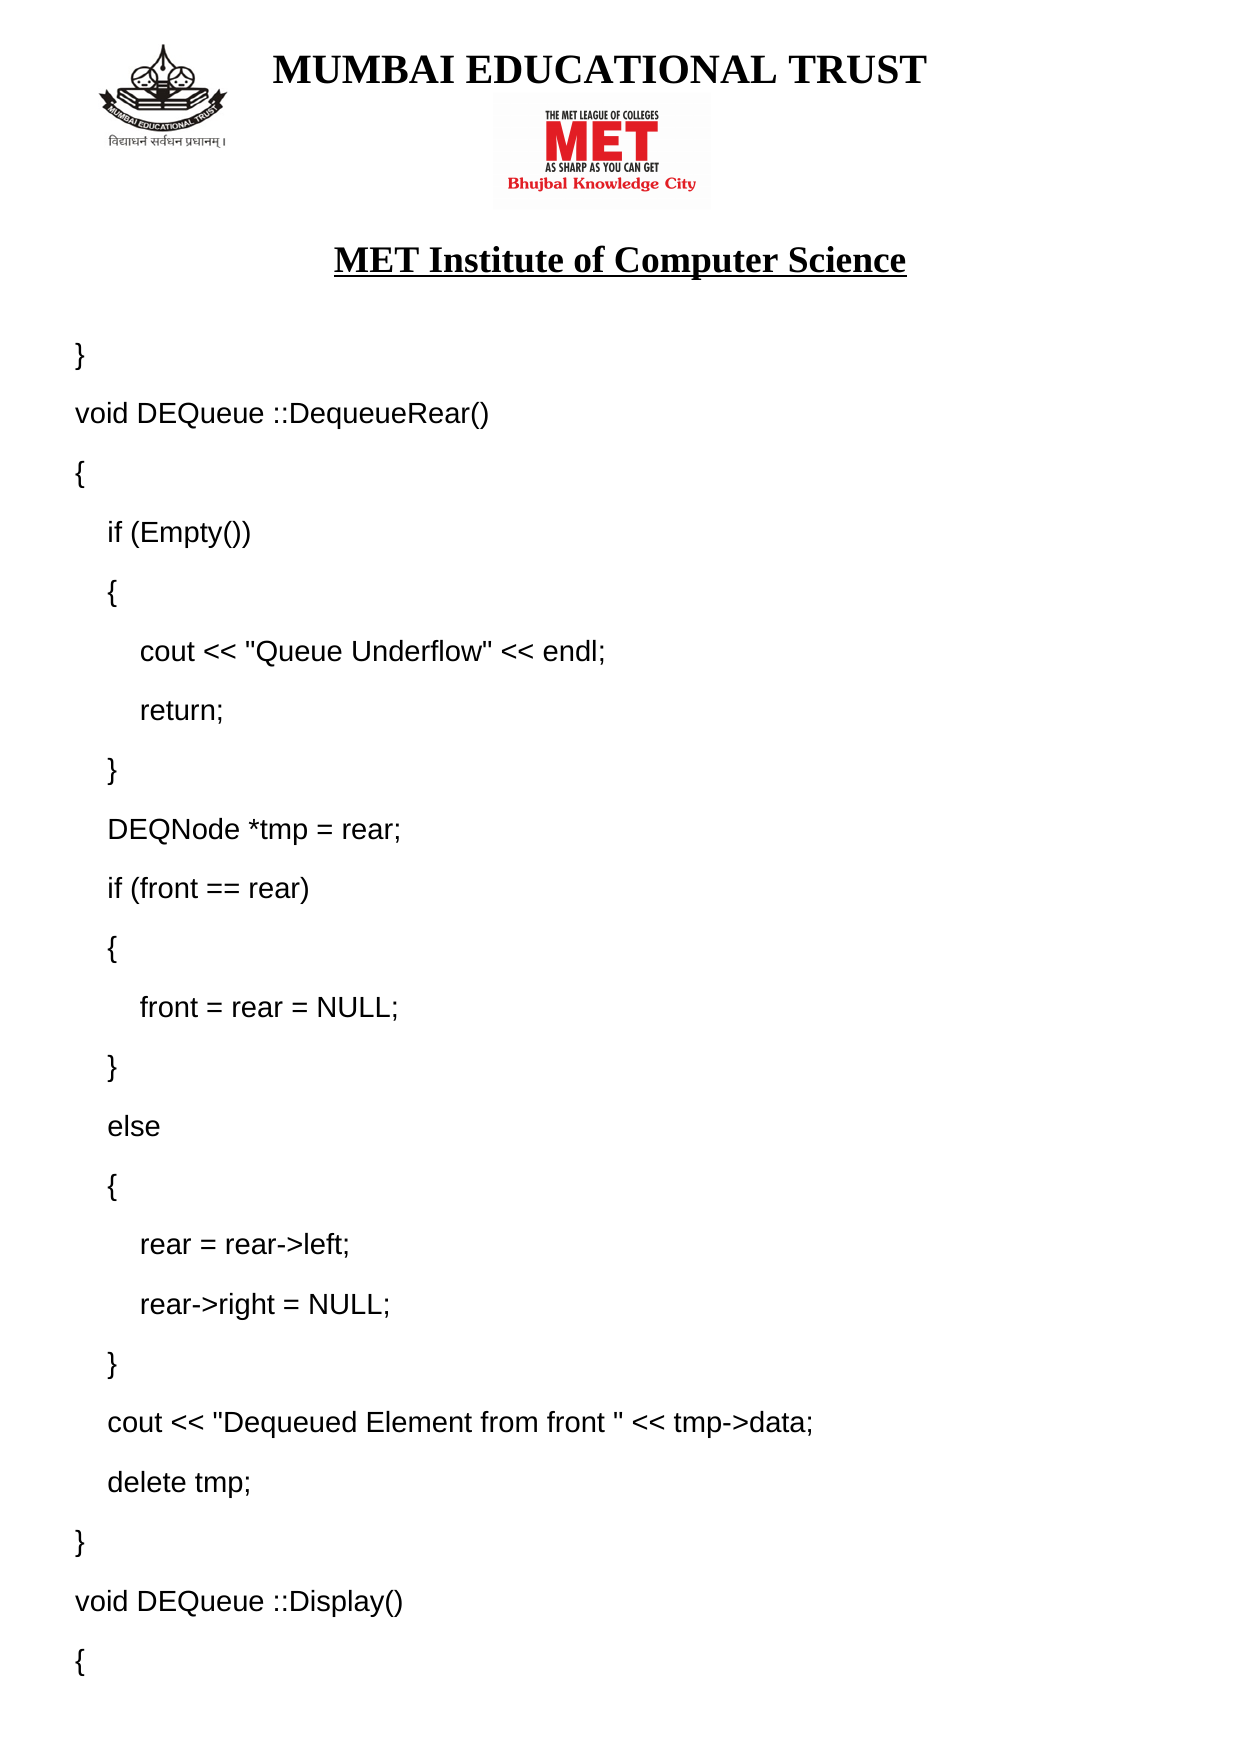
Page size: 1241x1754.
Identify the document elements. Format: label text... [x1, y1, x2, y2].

text cout << "Dequeued Element from front " << tmp->data; [75, 1405, 1165, 1439]
text { [75, 1168, 1165, 1201]
text delete tmp; [75, 1465, 1165, 1498]
text cout << "Queue Underflow" << endl; [75, 633, 1165, 667]
picture [492, 92, 712, 210]
text else [75, 1108, 1165, 1142]
text } [75, 1346, 1165, 1379]
text } [75, 1049, 1165, 1083]
text void DEQueue ::DequeueRear() [75, 396, 1165, 429]
text rear->right = NULL; [75, 1287, 1165, 1320]
text DEQNode *tmp = rear; [75, 812, 1165, 845]
text if (front == rear) [75, 871, 1165, 904]
text } [75, 1524, 1165, 1558]
text front = rear = NULL; [75, 990, 1165, 1023]
text { [75, 930, 1165, 964]
picture [98, 44, 228, 148]
text void DEQueue ::Display() [75, 1583, 1165, 1617]
text } [75, 752, 1165, 786]
text { [75, 455, 1165, 489]
text if (Empty()) [75, 515, 1165, 548]
text } [75, 337, 1165, 370]
text return; [75, 693, 1165, 726]
text rear = rear->left; [75, 1227, 1165, 1261]
text { [75, 1643, 1165, 1676]
text { [75, 574, 1165, 608]
